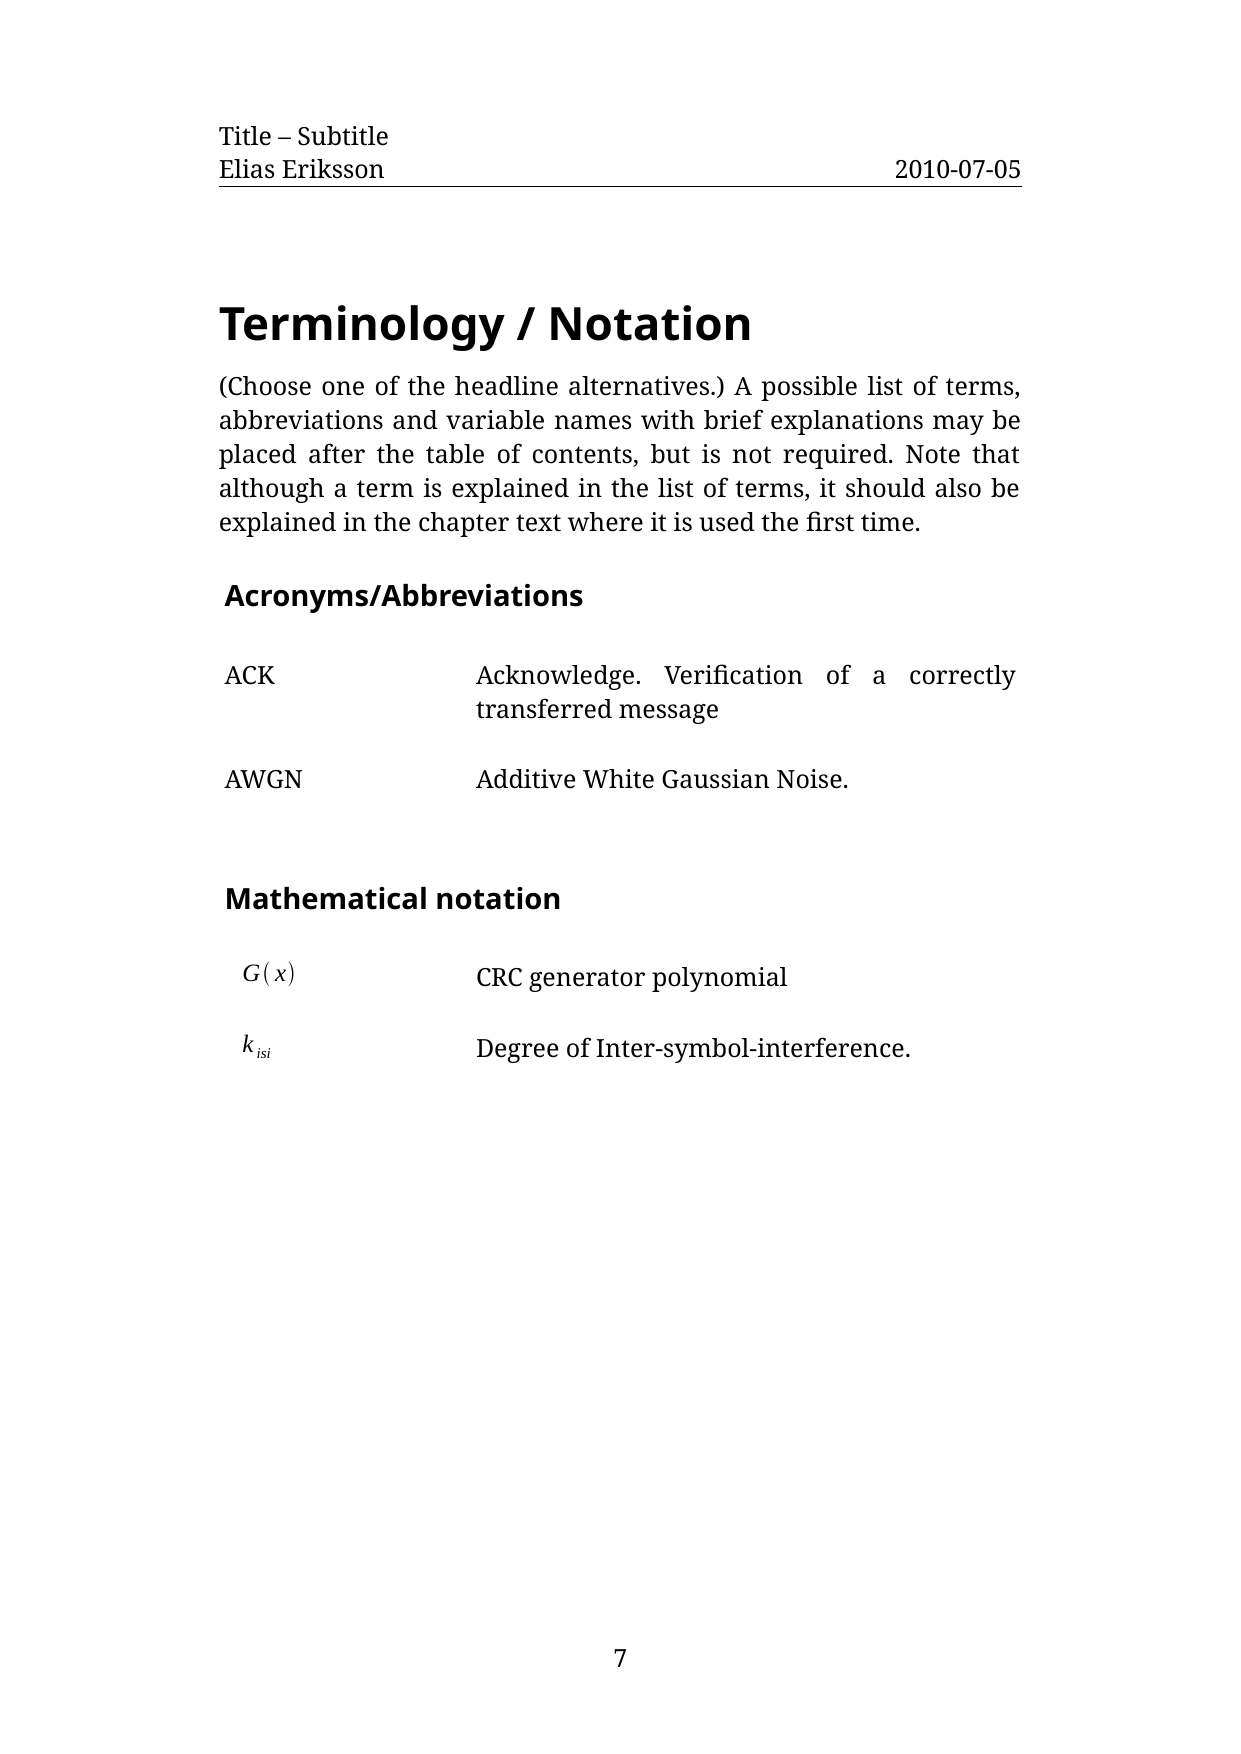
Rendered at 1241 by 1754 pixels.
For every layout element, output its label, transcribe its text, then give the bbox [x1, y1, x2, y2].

table_cell AWGN [219, 756, 470, 802]
table_cell ACK [219, 646, 470, 756]
subtitle Terminology / Notation [218, 291, 1022, 353]
subtitle (Choose one of the headline alternatives.) A possible list of terms, abbreviations and variable names with brief explanations may be placed after the table of contents, but is not required. Note that although a term is explained in the list of terms, it should also be explained in the chapter text where it is used the first time. [218, 369, 1022, 539]
table_cell [219, 1025, 470, 1070]
table_cell Acknowledge. Verification of a correctly transferred message [470, 646, 1022, 756]
table_cell Additive White Gaussian Noise. [470, 756, 1022, 802]
table_header Mathematical notation [219, 866, 1022, 948]
table_cell CRC generator polynomial [470, 948, 1022, 1024]
table_header Acronyms/Abbreviations [219, 564, 1022, 646]
table_cell Degree of Inter-symbol-interference. [470, 1025, 1022, 1070]
table_cell [219, 948, 470, 1024]
